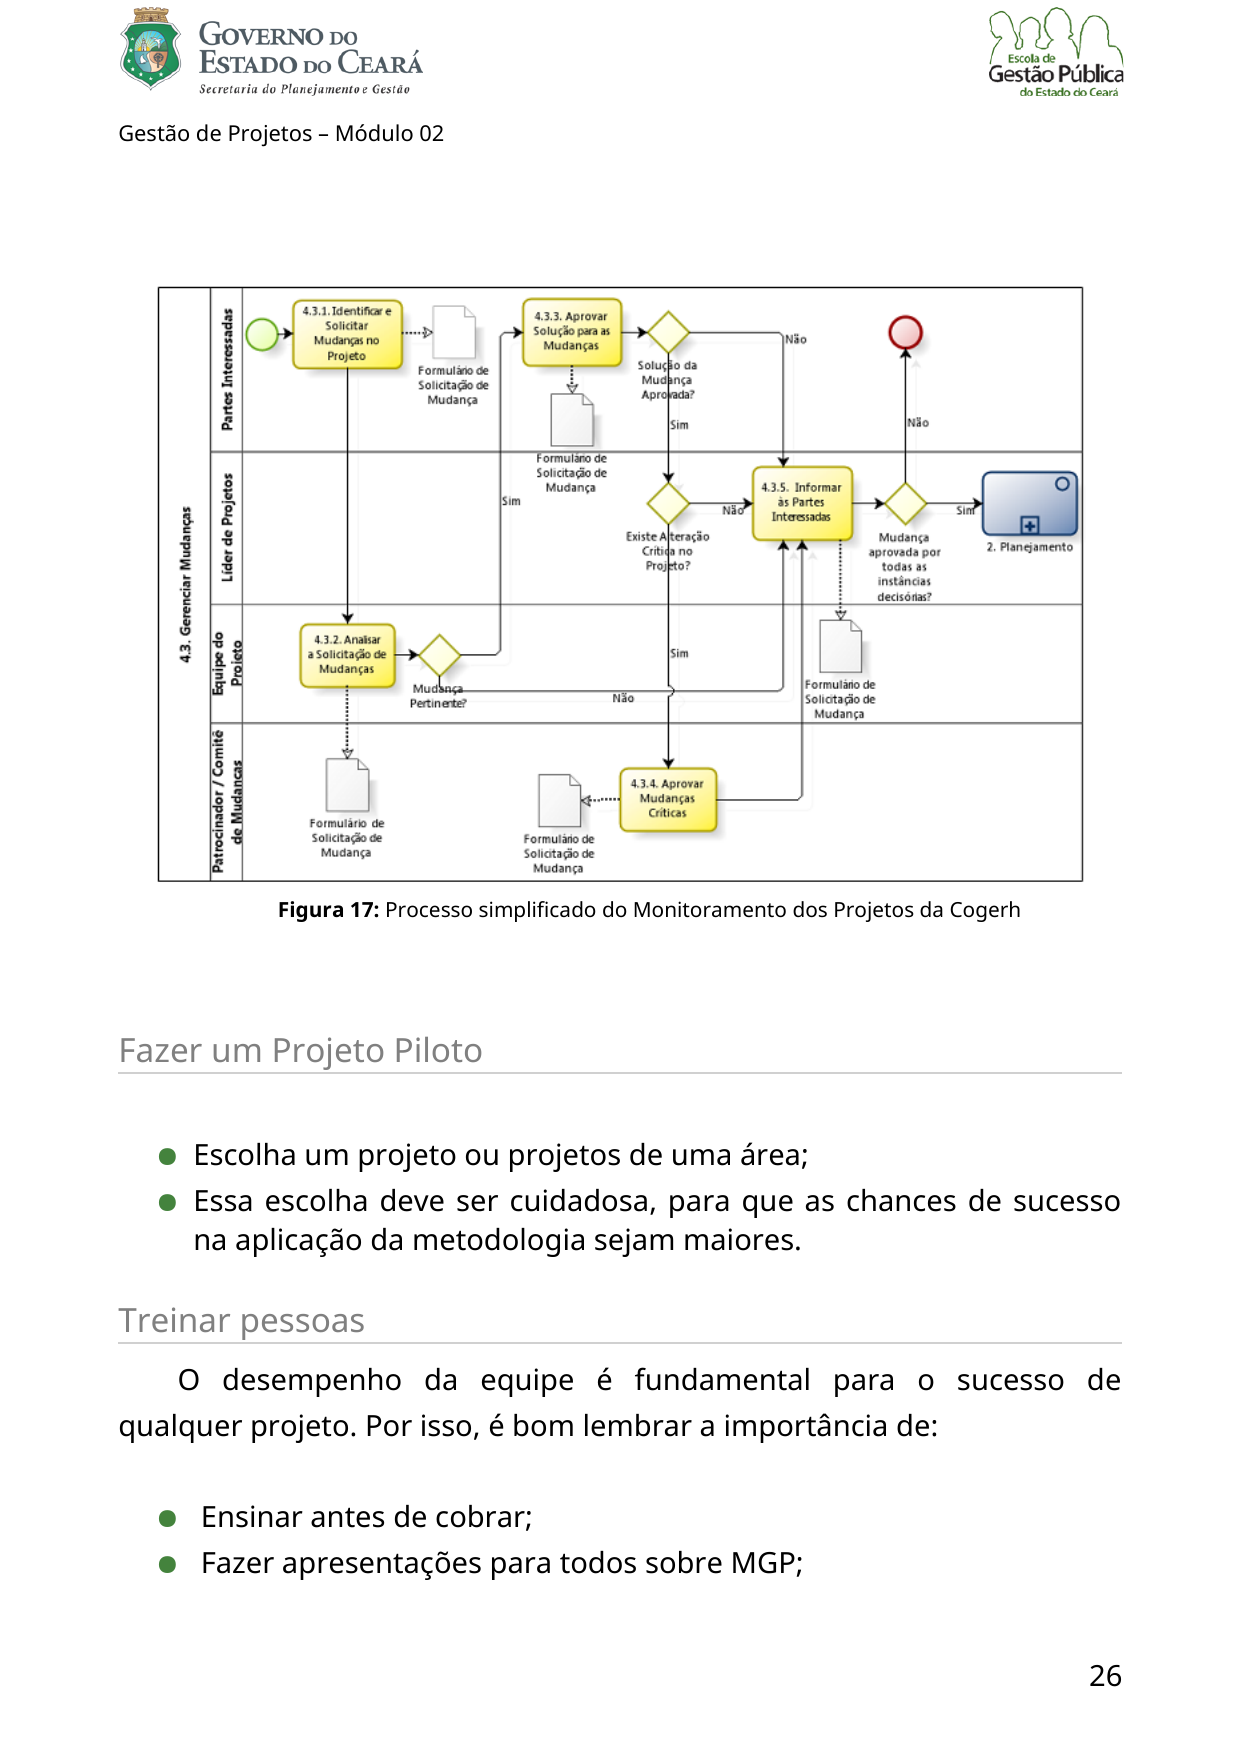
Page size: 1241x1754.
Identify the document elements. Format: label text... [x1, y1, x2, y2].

text Figura 17: Processo simplificado do Monitoramento dos Projetos da Cogerh [118, 283, 1122, 924]
subtitle Treinar pessoas [118, 1274, 1122, 1342]
picture [120, 7, 1124, 96]
list Escolha um projeto ou projetos de uma área; [156, 1134, 1122, 1174]
text O desempenho da equipe é fundamental para o sucesso de qualquer projeto. Por isso, é bom lembrar a importância de: [118, 1359, 1122, 1445]
subtitle Fazer um Projeto Piloto [118, 986, 1122, 1072]
picture [154, 283, 1086, 886]
list Essa escolha deve ser cuidadosa, para que as chances de sucesso na aplicação da metodologia sejam maiores. [156, 1180, 1122, 1259]
list Fazer apresentações para todos sobre MGP; [156, 1542, 1122, 1582]
list Ensinar antes de cobrar; [156, 1496, 1122, 1536]
